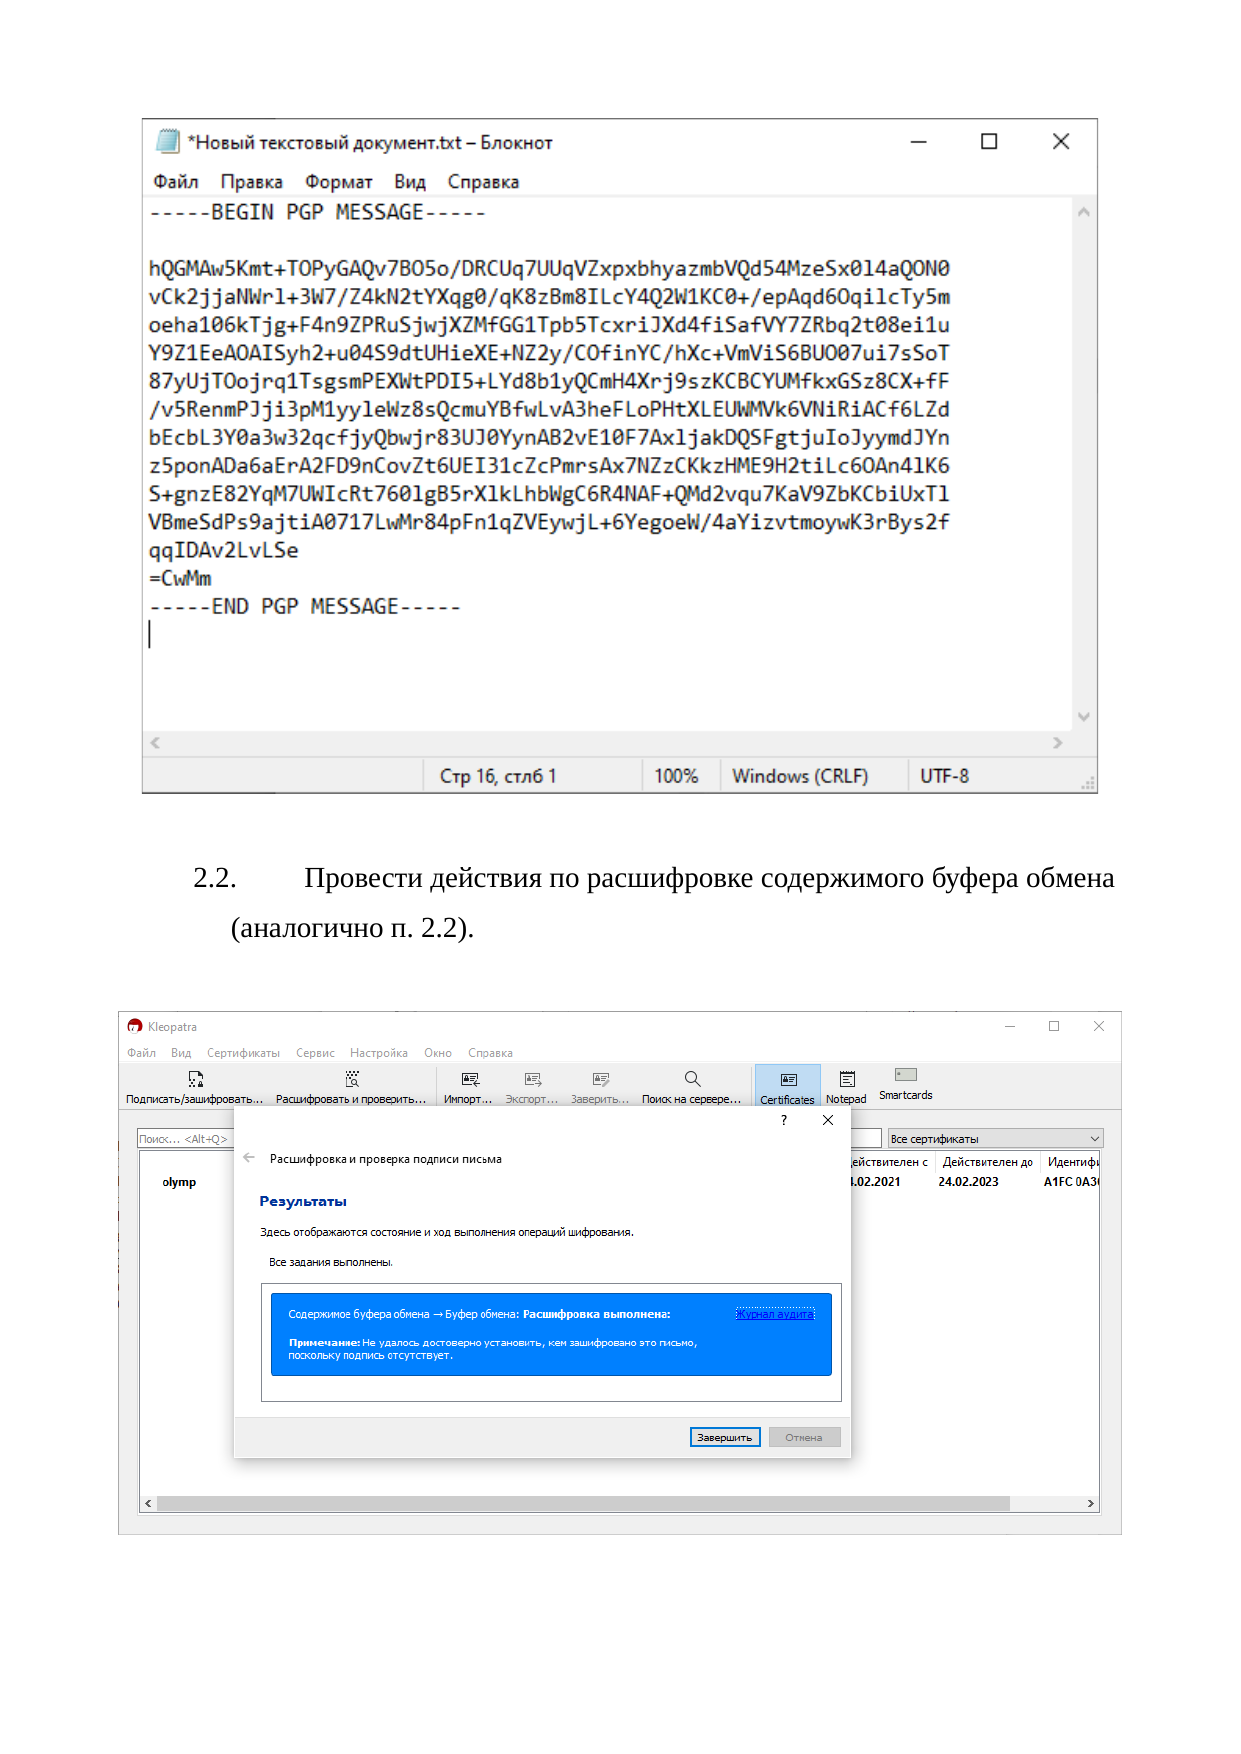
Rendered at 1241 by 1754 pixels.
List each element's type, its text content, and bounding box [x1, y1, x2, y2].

picture [118, 1011, 1122, 1535]
picture [141, 118, 1099, 794]
list Провести действия по расшифровке содержимого буфера обмена (аналогично п. 2.2). [193, 860, 1122, 944]
